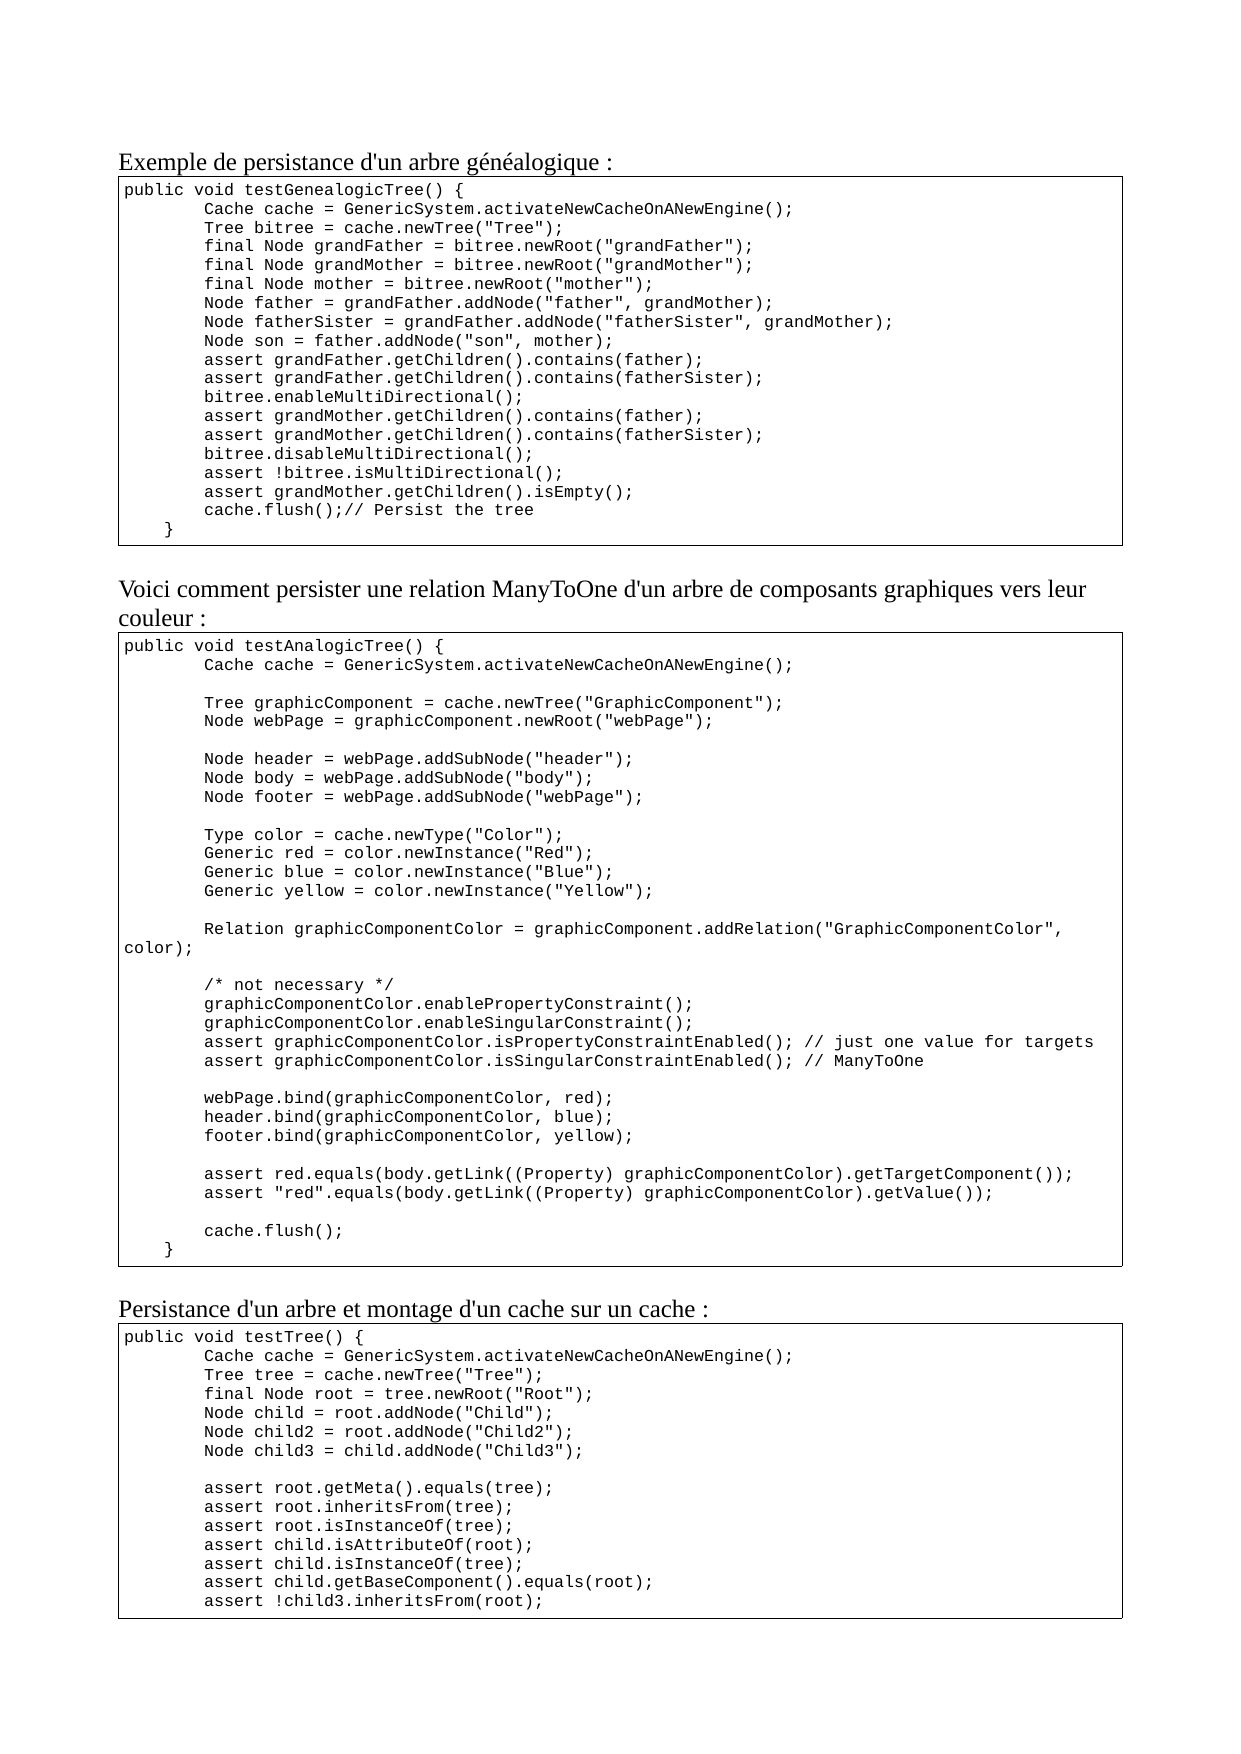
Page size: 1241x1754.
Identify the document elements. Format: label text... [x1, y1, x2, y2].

text Voici comment persister une relation ManyToOne d'un arbre de composants graphiques vers leur couleur : [118, 574, 1122, 632]
text Persistance d'un arbre et montage d'un cache sur un cache : [118, 1294, 1122, 1323]
table_header public void testGenealogicTree() { Cache cache = GenericSystem.activateNewCacheOnANewEngine(); Tree bitree = cache.newTree("Tree"); final Node grandFather = bitree.newRoot("grandFather"); final Node grandMother = bitree.newRoot("grandMother"); final Node mother = bitree.newRoot("mother"); Node father = grandFather.addNode("father", grandMother); Node fatherSister = grandFather.addNode("fatherSister", grandMother); Node son = father.addNode("son", mother); assert grandFather.getChildren().contains(father); assert grandFather.getChildren().contains(fatherSister); bitree.enableMultiDirectional(); assert grandMother.getChildren().contains(father); assert grandMother.getChildren().contains(fatherSister); bitree.disableMultiDirectional(); assert !bitree.isMultiDirectional(); assert grandMother.getChildren().isEmpty(); cache.flush();// Persist the tree } [119, 177, 1122, 545]
text Exemple de persistance d'un arbre généalogique : [118, 147, 1122, 176]
table_header public void testTree() { Cache cache = GenericSystem.activateNewCacheOnANewEngine(); Tree tree = cache.newTree("Tree"); final Node root = tree.newRoot("Root"); Node child = root.addNode("Child"); Node child2 = root.addNode("Child2"); Node child3 = child.addNode("Child3"); assert root.getMeta().equals(tree); assert root.inheritsFrom(tree); assert root.isInstanceOf(tree); assert child.isAttributeOf(root); assert child.isInstanceOf(tree); assert child.getBaseComponent().equals(root); assert !child3.inheritsFrom(root); [119, 1324, 1122, 1617]
table_header public void testAnalogicTree() { Cache cache = GenericSystem.activateNewCacheOnANewEngine(); Tree graphicComponent = cache.newTree("GraphicComponent"); Node webPage = graphicComponent.newRoot("webPage"); Node header = webPage.addSubNode("header"); Node body = webPage.addSubNode("body"); Node footer = webPage.addSubNode("webPage"); Type color = cache.newType("Color"); Generic red = color.newInstance("Red"); Generic blue = color.newInstance("Blue"); Generic yellow = color.newInstance("Yellow"); Relation graphicComponentColor = graphicComponent.addRelation("GraphicComponentColor", color); /* not necessary */ graphicComponentColor.enablePropertyConstraint(); graphicComponentColor.enableSingularConstraint(); assert graphicComponentColor.isPropertyConstraintEnabled(); // just one value for targets assert graphicComponentColor.isSingularConstraintEnabled(); // ManyToOne webPage.bind(graphicComponentColor, red); header.bind(graphicComponentColor, blue); footer.bind(graphicComponentColor, yellow); assert red.equals(body.getLink((Property) graphicComponentColor).getTargetComponent()); assert "red".equals(body.getLink((Property) graphicComponentColor).getValue()); cache.flush(); } [119, 633, 1122, 1266]
